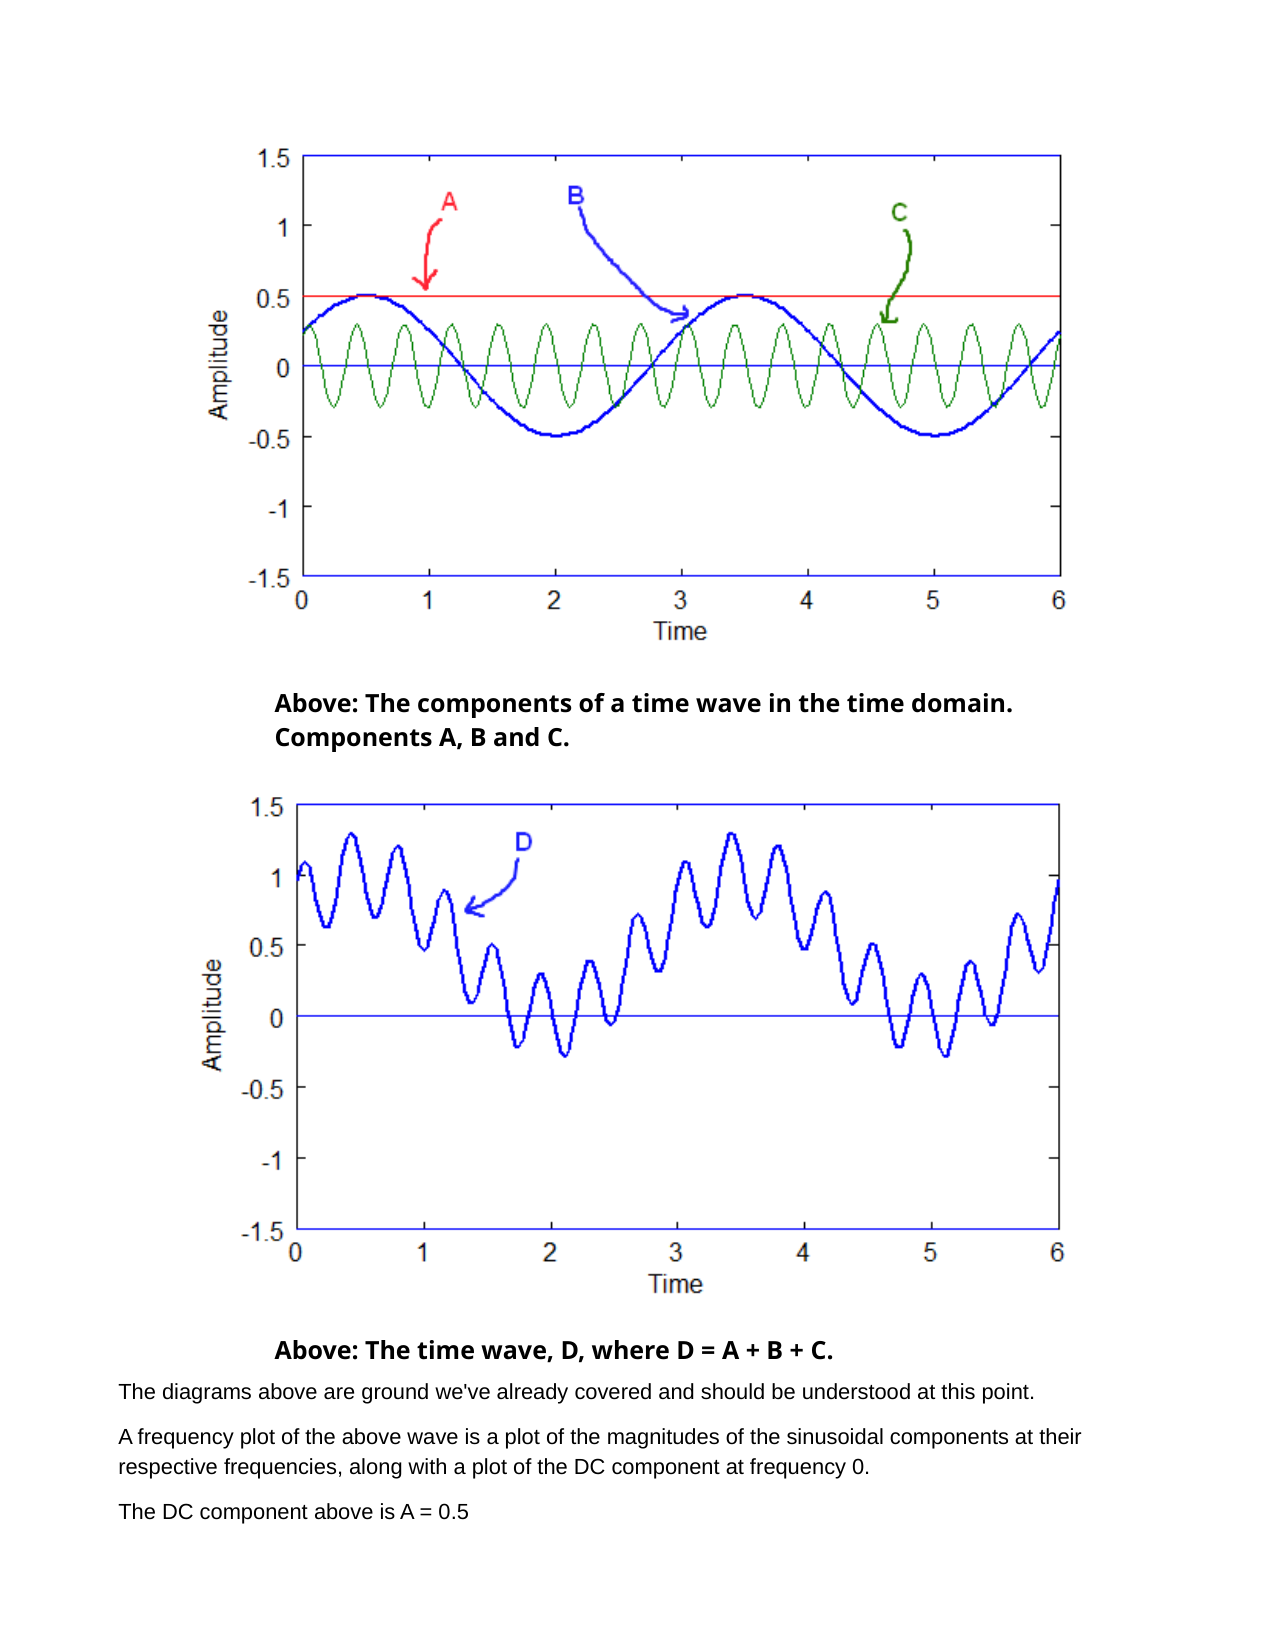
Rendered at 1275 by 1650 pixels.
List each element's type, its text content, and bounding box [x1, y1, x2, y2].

text The DC component above is A = 0.5 [118, 1499, 1157, 1524]
picture [178, 118, 1097, 651]
picture [174, 766, 1101, 1298]
subtitle Above: The components of a time wave in the time domain. Components A, B and C. [274, 686, 1157, 754]
subtitle Above: The time wave, D, where D = A + B + C. [274, 1333, 1157, 1367]
text A frequency plot of the above wave is a plot of the magnitudes of the sinusoidal components at their respective frequencies, along with a plot of the DC component at frequency 0. [118, 1424, 1157, 1479]
text The diagrams above are ground we've already covered and should be understood at this point. [118, 1379, 1157, 1404]
